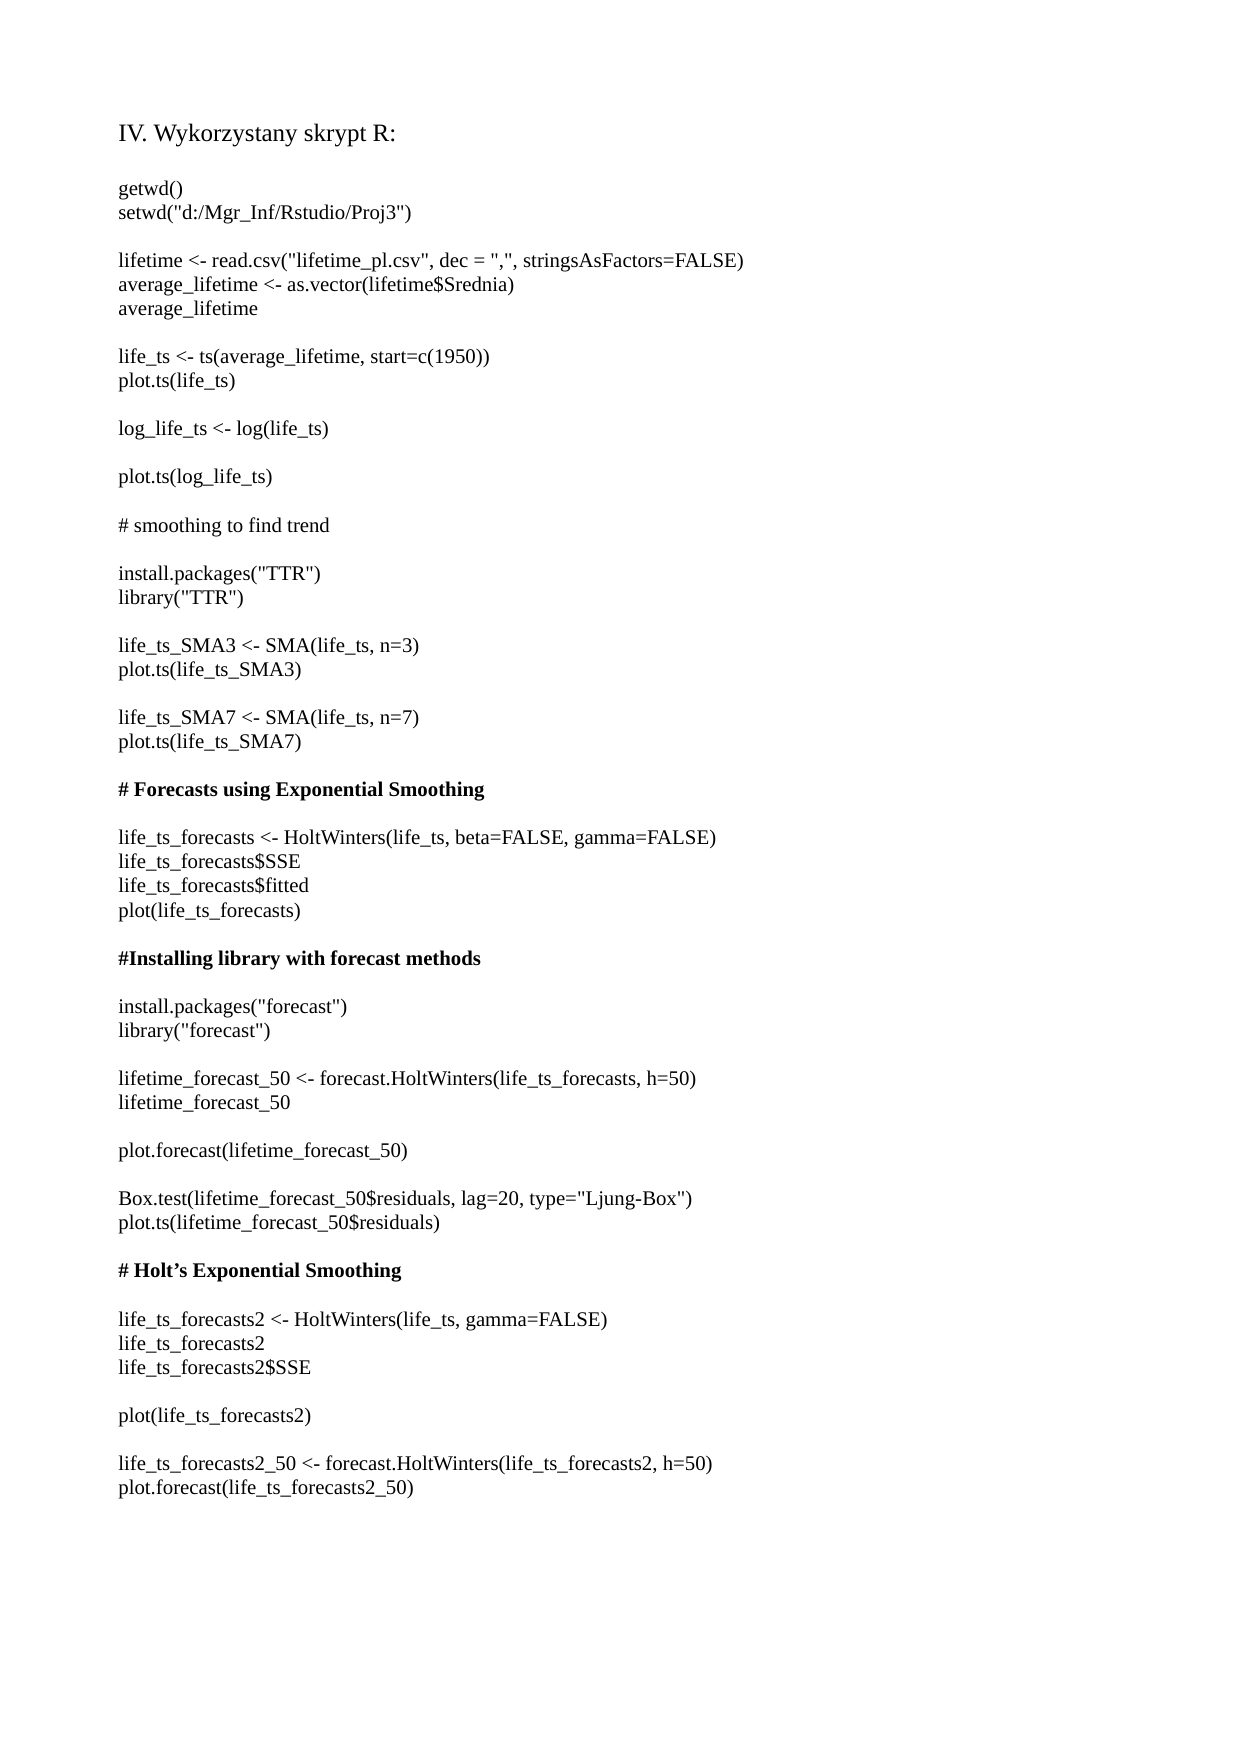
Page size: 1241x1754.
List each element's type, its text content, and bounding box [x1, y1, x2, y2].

text life_ts_forecasts2 [118, 1331, 1122, 1355]
text IV. Wykorzystany skrypt R: [118, 118, 1122, 147]
text lifetime <- read.csv("lifetime_pl.csv", dec = ",", stringsAsFactors=FALSE) [118, 248, 1122, 272]
text plot.ts(life_ts_SMA3) [118, 657, 1122, 681]
text plot.ts(log_life_ts) [118, 464, 1122, 488]
text plot(life_ts_forecasts) [118, 897, 1122, 922]
text install.packages("TTR") [118, 561, 1122, 585]
text plot.ts(life_ts_SMA7) [118, 729, 1122, 753]
text # Holt’s Exponential Smoothing [118, 1258, 1122, 1282]
text life_ts_SMA3 <- SMA(life_ts, n=3) [118, 633, 1122, 657]
text log_life_ts <- log(life_ts) [118, 416, 1122, 440]
text plot(life_ts_forecasts2) [118, 1403, 1122, 1427]
text life_ts_forecasts$SSE [118, 849, 1122, 873]
text plot.ts(life_ts) [118, 368, 1122, 392]
text life_ts_SMA7 <- SMA(life_ts, n=7) [118, 705, 1122, 729]
text library("TTR") [118, 585, 1122, 609]
text library("forecast") [118, 1018, 1122, 1042]
text # smoothing to find trend [118, 512, 1122, 537]
text #Installing library with forecast methods [118, 946, 1122, 970]
text life_ts_forecasts <- HoltWinters(life_ts, beta=FALSE, gamma=FALSE) [118, 825, 1122, 849]
text install.packages("forecast") [118, 994, 1122, 1018]
text plot.ts(lifetime_forecast_50$residuals) [118, 1210, 1122, 1234]
text Box.test(lifetime_forecast_50$residuals, lag=20, type="Ljung-Box") [118, 1186, 1122, 1210]
text life_ts_forecasts2_50 <- forecast.HoltWinters(life_ts_forecasts2, h=50) [118, 1451, 1122, 1475]
text life_ts_forecasts$fitted [118, 873, 1122, 897]
text lifetime_forecast_50 [118, 1090, 1122, 1114]
text plot.forecast(lifetime_forecast_50) [118, 1138, 1122, 1162]
text average_lifetime <- as.vector(lifetime$Srednia) [118, 272, 1122, 296]
text plot.forecast(life_ts_forecasts2_50) [118, 1475, 1122, 1499]
text # Forecasts using Exponential Smoothing [118, 777, 1122, 801]
text getwd() [118, 176, 1122, 200]
text life_ts <- ts(average_lifetime, start=c(1950)) [118, 344, 1122, 368]
text life_ts_forecasts2$SSE [118, 1355, 1122, 1379]
text setwd("d:/Mgr_Inf/Rstudio/Proj3") [118, 200, 1122, 224]
text average_lifetime [118, 296, 1122, 320]
text lifetime_forecast_50 <- forecast.HoltWinters(life_ts_forecasts, h=50) [118, 1066, 1122, 1090]
text life_ts_forecasts2 <- HoltWinters(life_ts, gamma=FALSE) [118, 1307, 1122, 1331]
